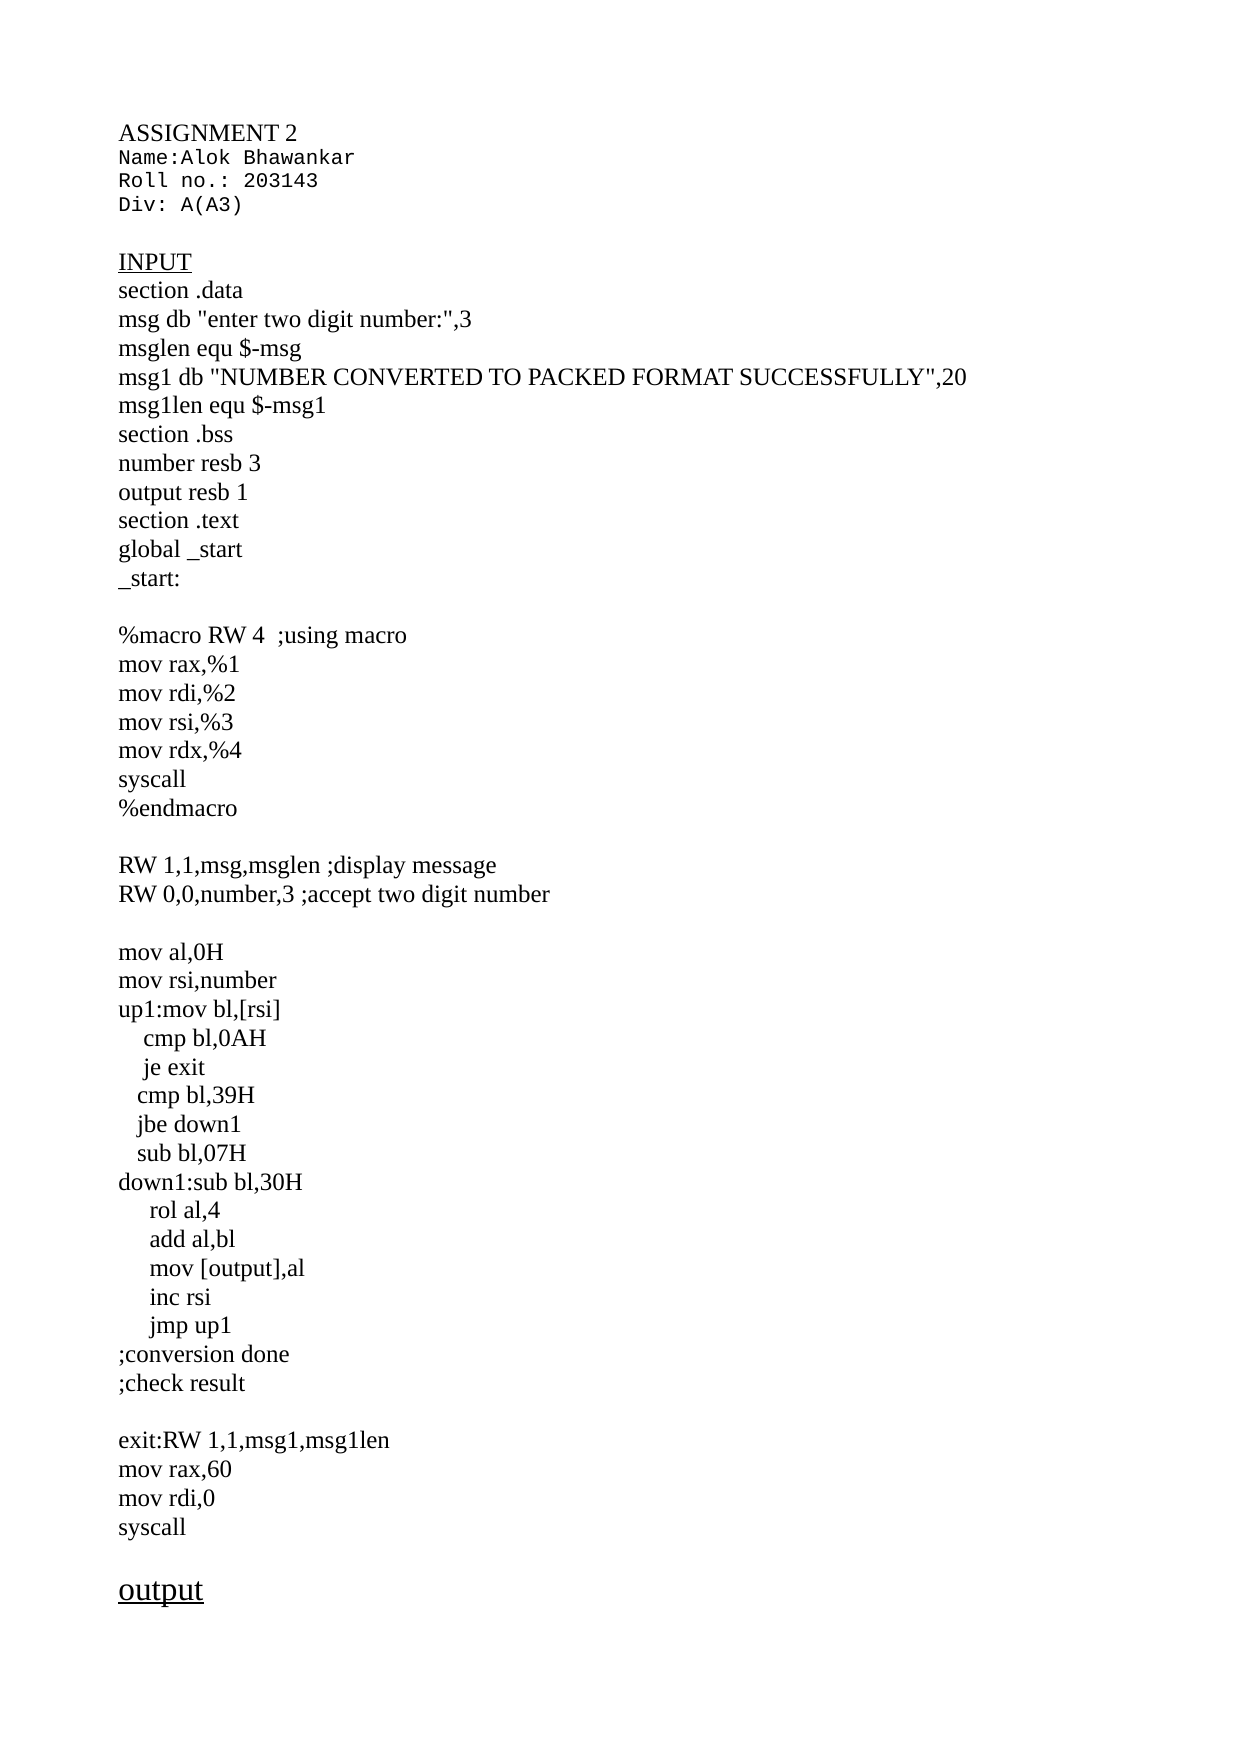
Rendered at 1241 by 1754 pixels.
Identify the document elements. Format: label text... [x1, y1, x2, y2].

text mov rdx,%4 [118, 735, 1122, 764]
text output resb 1 [118, 477, 1122, 505]
text mov rdi,0 [118, 1483, 1122, 1512]
text Div: A(A3) [118, 194, 1122, 218]
text up1:mov bl,[rsi] [118, 994, 1122, 1023]
text section .text [118, 505, 1122, 534]
text RW 0,0,number,3 ;accept two digit number [118, 879, 1122, 908]
text inc rsi [118, 1282, 1122, 1310]
text msg1 db "NUMBER CONVERTED TO PACKED FORMAT SUCCESSFULLY",20 [118, 362, 1122, 390]
text msg db "enter two digit number:",3 [118, 304, 1122, 333]
text _start: [118, 563, 1122, 592]
text jbe down1 [118, 1109, 1122, 1138]
text mov al,0H [118, 937, 1122, 965]
text je exit [118, 1052, 1122, 1080]
text syscall [118, 1512, 1122, 1540]
text mov [output],al [118, 1253, 1122, 1282]
text mov rax,60 [118, 1454, 1122, 1483]
text global _start [118, 534, 1122, 563]
text add al,bl [118, 1224, 1122, 1253]
text %macro RW 4 ;using macro [118, 620, 1122, 649]
text number resb 3 [118, 448, 1122, 477]
text %endmacro [118, 793, 1122, 822]
text mov rdi,%2 [118, 678, 1122, 707]
text ;check result [118, 1368, 1122, 1397]
text msglen equ $-msg [118, 333, 1122, 362]
text mov rsi,%3 [118, 707, 1122, 735]
text Roll no.: 203143 [118, 171, 1122, 194]
text Name:Alok Bhawankar [118, 147, 1122, 171]
text mov rsi,number [118, 965, 1122, 994]
text jmp up1 [118, 1310, 1122, 1339]
text cmp bl,0AH [118, 1023, 1122, 1052]
text rol al,4 [118, 1195, 1122, 1224]
text output [118, 1569, 1122, 1607]
text ;conversion done [118, 1339, 1122, 1368]
text RW 1,1,msg,msglen ;display message [118, 850, 1122, 879]
text exit:RW 1,1,msg1,msg1len [118, 1425, 1122, 1454]
text cmp bl,39H [118, 1080, 1122, 1109]
text syscall [118, 764, 1122, 793]
text section .bss [118, 419, 1122, 448]
text mov rax,%1 [118, 649, 1122, 678]
text ASSIGNMENT 2 [118, 118, 1122, 147]
text section .data [118, 275, 1122, 304]
text msg1len equ $-msg1 [118, 390, 1122, 419]
text down1:sub bl,30H [118, 1167, 1122, 1195]
text sub bl,07H [118, 1138, 1122, 1167]
text INPUT [118, 247, 1122, 275]
